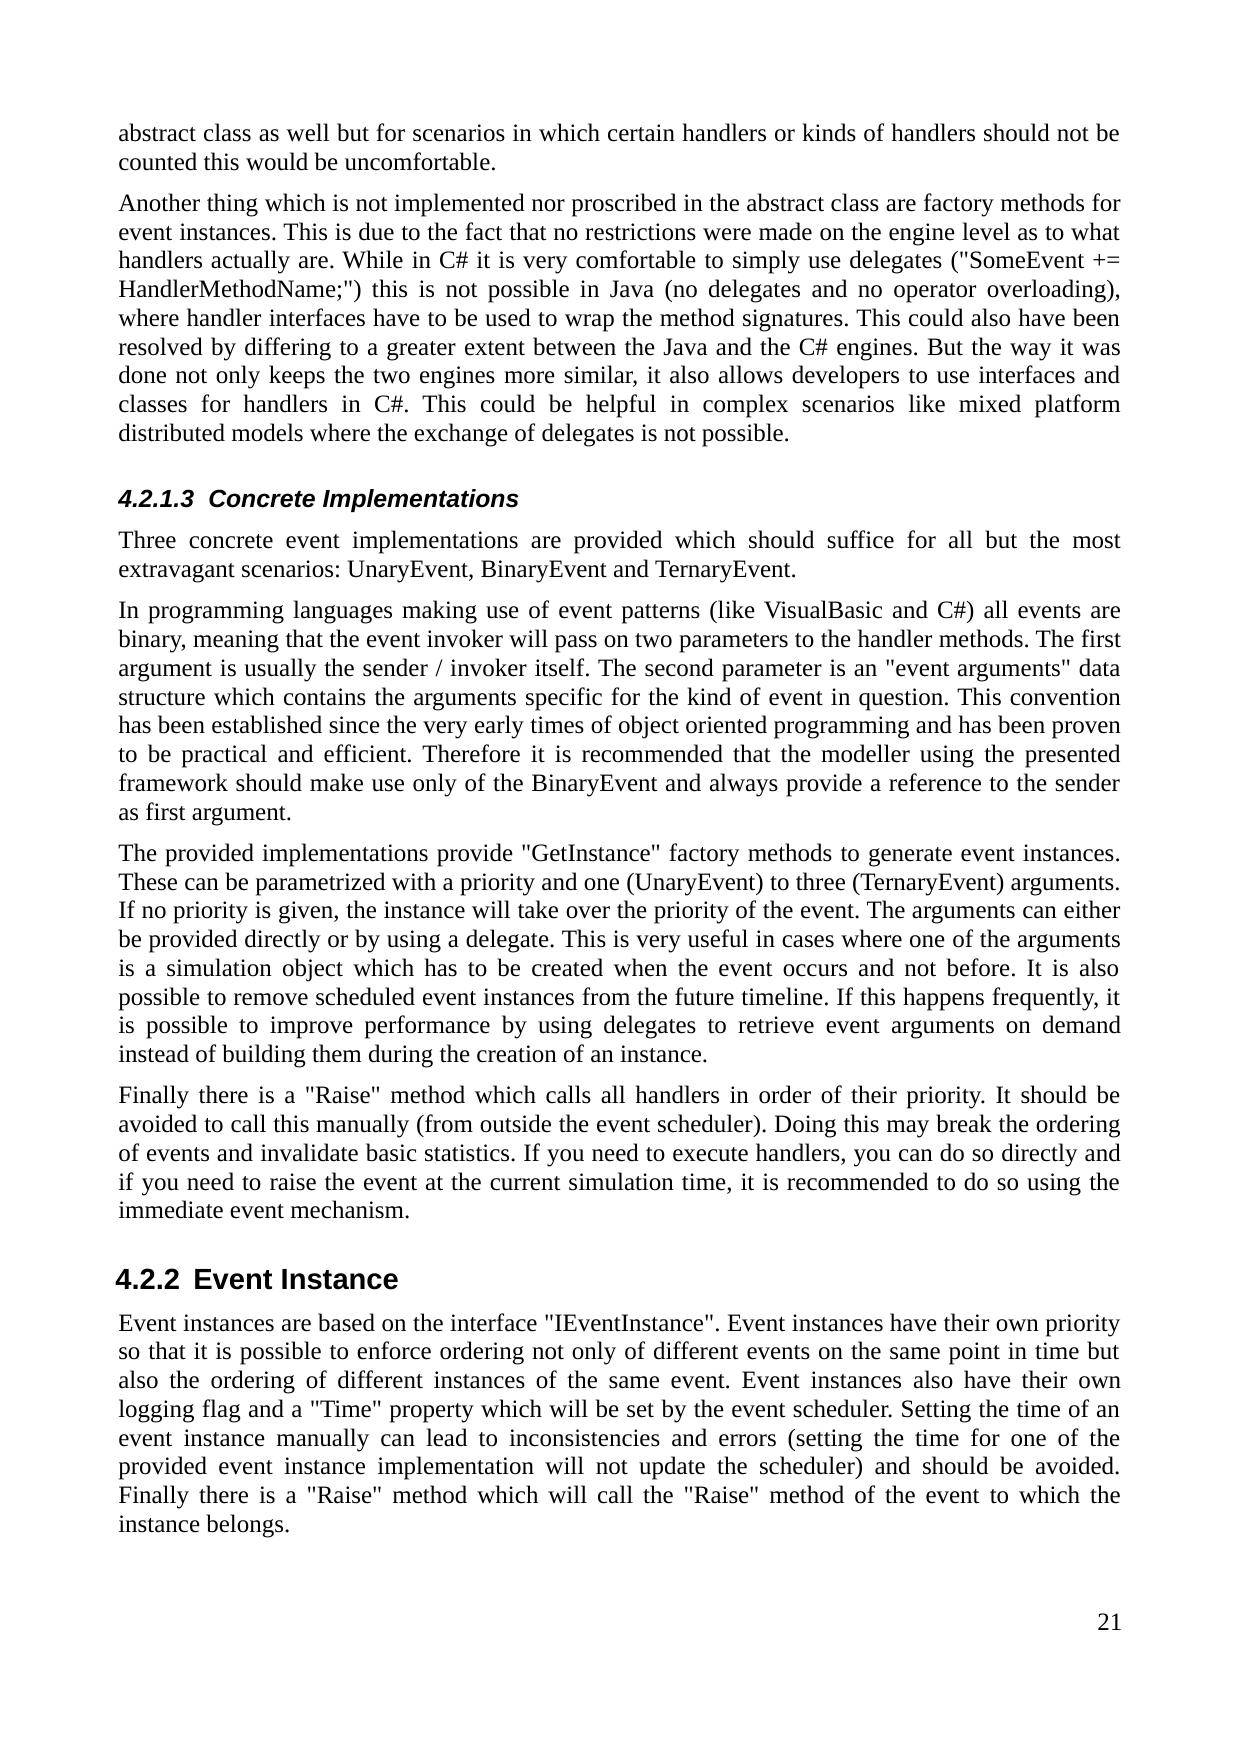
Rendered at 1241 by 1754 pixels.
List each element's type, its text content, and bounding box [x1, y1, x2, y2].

text Another thing which is not implemented nor proscribed in the abstract class are factory methods for event instances. This is due to the fact that no restrictions were made on the engine level as to what handlers actually are. While in C# it is very comfortable to simply use delegates ("SomeEvent += HandlerMethodName;") this is not possible in Java (no delegates and no operator overloading), where handler interfaces have to be used to wrap the method signatures. This could also have been resolved by differing to a greater extent between the Java and the C# engines. But the way it was done not only keeps the two engines more similar, it also allows developers to use interfaces and classes for handlers in C#. This could be helpful in complex scenarios like mixed platform distributed models where the exchange of delegates is not possible. [118, 188, 1122, 447]
text Finally there is a "Raise" method which calls all handlers in order of their priority. It should be avoided to call this manually (from outside the event scheduler). Doing this may break the ordering of events and invalidate basic statistics. If you need to execute handlers, you can do so directly and if you need to raise the event at the current simulation time, it is recommended to do so using the immediate event mechanism. [118, 1080, 1122, 1224]
text Three concrete event implementations are provided which should suffice for all but the most extravagant scenarios: UnaryEvent, BinaryEvent and TernaryEvent. [118, 525, 1122, 583]
text In programming languages making use of event patterns (like VisualBasic and C#) all events are binary, meaning that the event invoker will pass on two parameters to the handler methods. The first argument is usually the sender / invoker itself. The second parameter is an "event arguments" data structure which contains the arguments specific for the kind of event in question. This convention has been established since the very early times of object oriented programming and has been proven to be practical and efficient. Therefore it is recommended that the modeller using the presented framework should make use only of the BinaryEvent and always provide a reference to the sender as first argument. [118, 595, 1122, 825]
text The provided implementations provide "GetInstance" factory methods to generate event instances. These can be parametrized with a priority and one (UnaryEvent) to three (TernaryEvent) arguments. If no priority is given, the instance will take over the priority of the event. The arguments can either be provided directly or by using a delegate. This is very useful in cases where one of the arguments is a simulation object which has to be created when the event occurs and not before. It is also possible to remove scheduled event instances from the future timeline. If this happens frequently, it is possible to improve performance by using delegates to retrieve event arguments on demand instead of building them during the creation of an instance. [118, 838, 1122, 1068]
subtitle Concrete Implementations [118, 484, 1122, 513]
text Event instances are based on the interface "IEventInstance". Event instances have their own priority so that it is possible to enforce ordering not only of different events on the same point in time but also the ordering of different instances of the same event. Event instances also have their own logging flag and a "Time" property which will be set by the event scheduler. Setting the time of an event instance manually can lead to inconsistencies and errors (setting the time for one of the provided event instance implementation will not update the scheduler) and should be avoided. Finally there is a "Raise" method which will call the "Raise" method of the event to which the instance belongs. [118, 1308, 1122, 1538]
subtitle Event Instance [115, 1262, 1122, 1295]
text abstract class as well but for scenarios in which certain handlers or kinds of handlers should not be counted this would be uncomfortable. [118, 118, 1122, 176]
